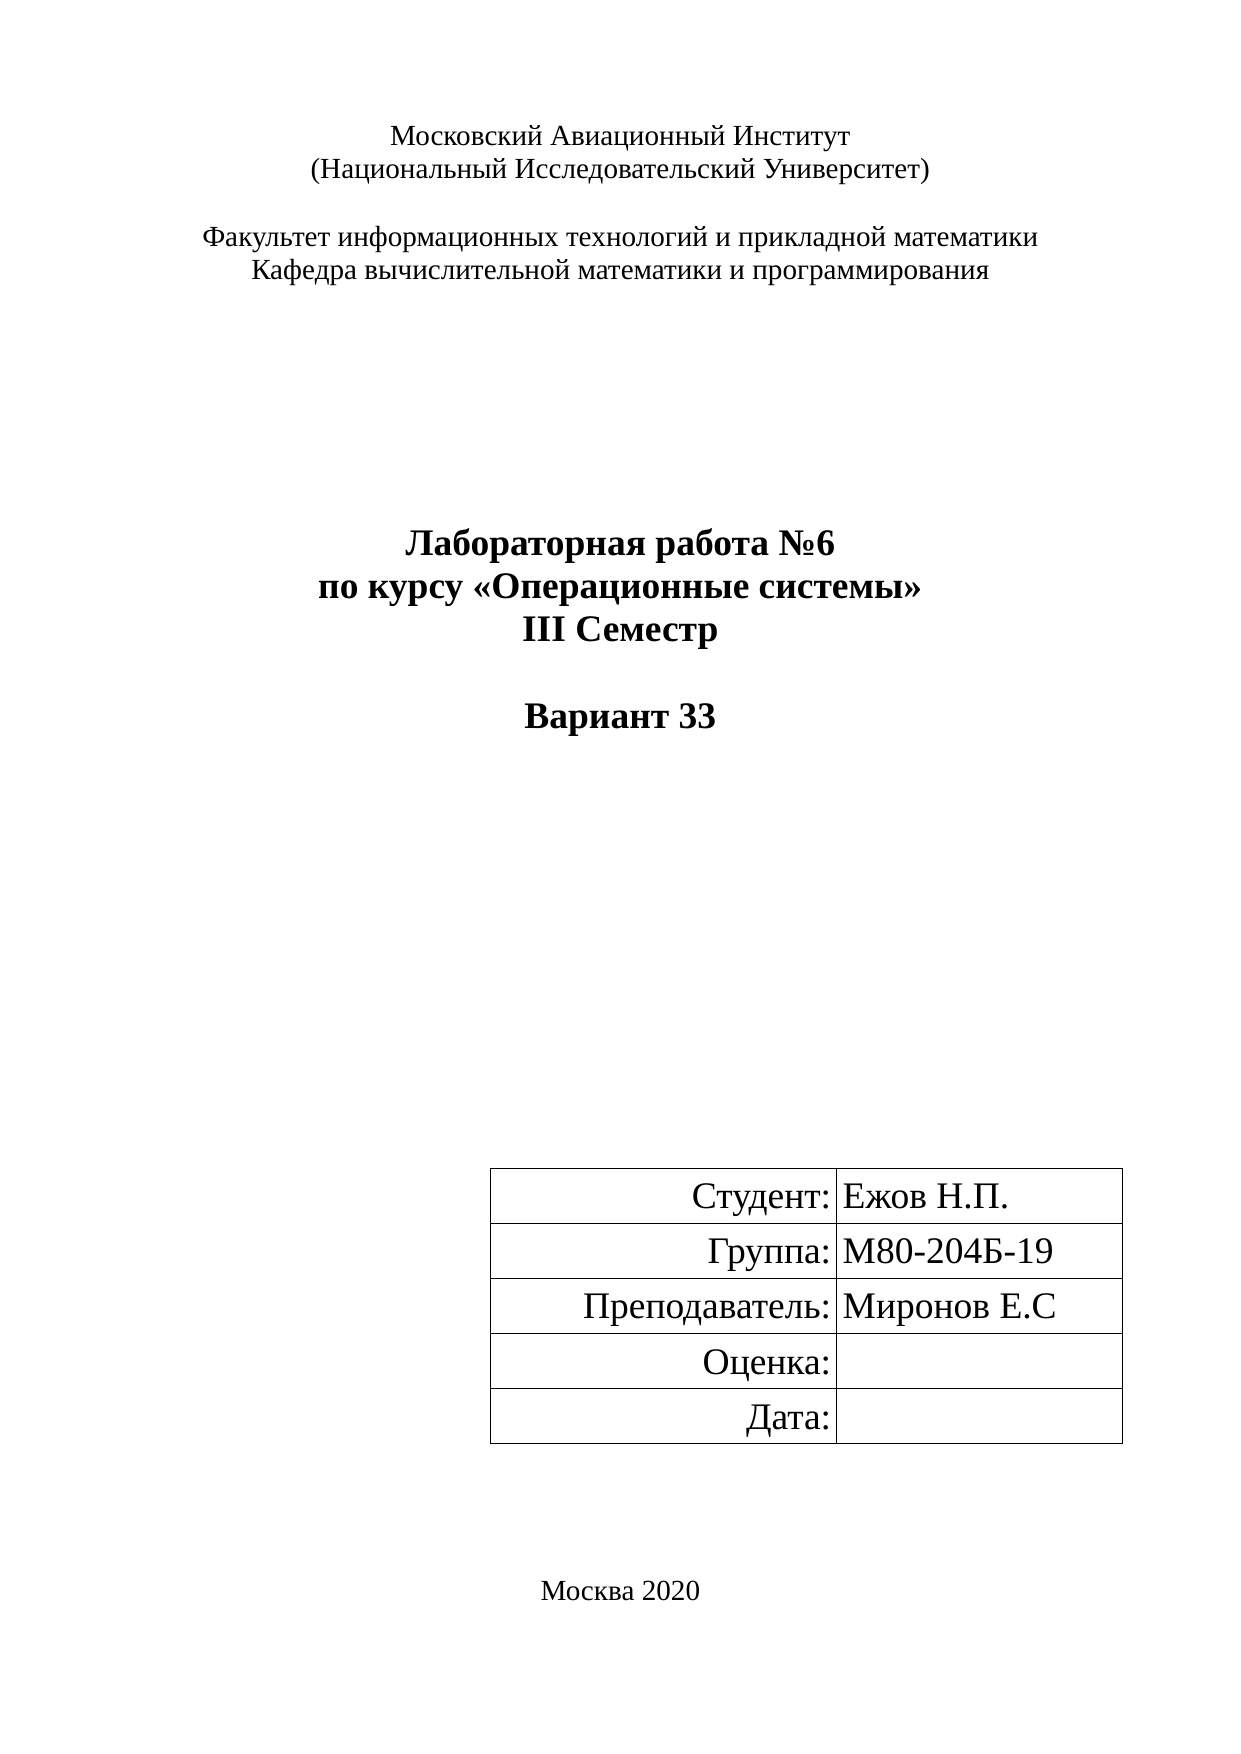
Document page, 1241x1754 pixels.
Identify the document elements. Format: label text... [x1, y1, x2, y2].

text Москва 2020 [118, 1573, 1122, 1606]
table_cell [837, 1389, 1122, 1443]
table_cell Преподаватель: [491, 1279, 836, 1333]
text Вариант 33 [118, 693, 1122, 736]
text по курсу «Операционные системы» [118, 564, 1122, 607]
text Кафедра вычислительной математики и программирования [118, 252, 1122, 286]
text III Семестр [118, 607, 1122, 650]
table_cell М80-204Б-19 [837, 1224, 1122, 1278]
text Московский Авиационный Институт [118, 118, 1122, 152]
text (Национальный Исследовательский Университет) [118, 152, 1122, 185]
table_header Студент: [491, 1169, 836, 1223]
table_cell [837, 1334, 1122, 1388]
table_cell Миронов Е.С [837, 1279, 1122, 1333]
text Факультет информационных технологий и прикладной математики [118, 219, 1122, 252]
text Лабораторная работа №6 [118, 521, 1122, 564]
table_cell Дата: [491, 1389, 836, 1443]
table_cell Группа: [491, 1224, 836, 1278]
table_cell Оценка: [491, 1334, 836, 1388]
table_header Ежов Н.П. [837, 1169, 1122, 1223]
